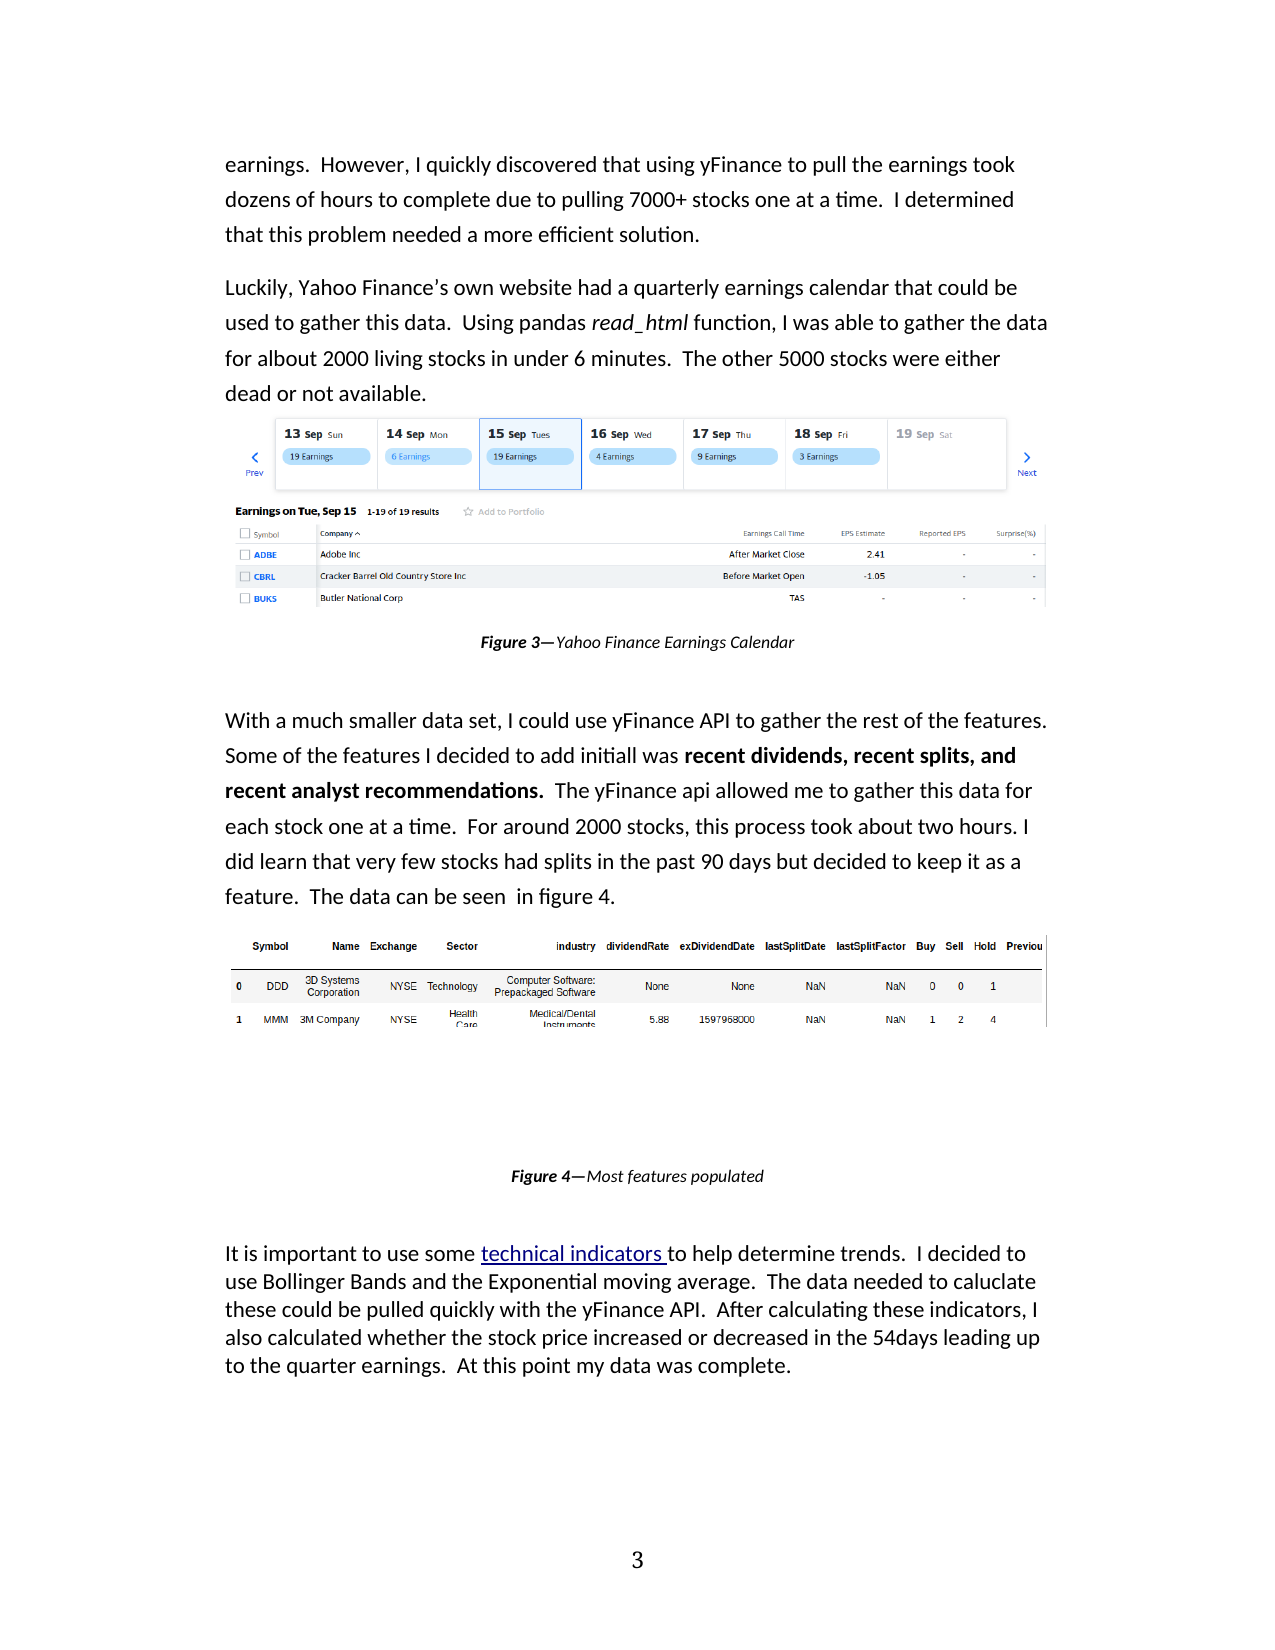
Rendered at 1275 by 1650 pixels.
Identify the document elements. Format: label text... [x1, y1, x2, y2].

text It is important to use some technical indicators to help determine trends. I decided to use Bollinger Bands and the Exponential moving average. The data needed to caluclate these could be pulled quickly with the yFinance API. After calculating these indicators, I also calculated whether the stock price increased or decreased in the 54days leading up to the quarter earnings. At this point my data was complete. [225, 1239, 1050, 1379]
text With a much smaller data set, I could use yFinance API to gather the rest of the features. Some of the features I decided to add initiall was recent dividends, recent splits, and recent analyst recommendations. The yFinance api allowed me to gather this data for each stock one at a time. For around 2000 stocks, this process took about two hours. I did learn that very few stocks had splits in the past 90 days but decided to keep it as a feature. The data can be seen in figure 4. [225, 706, 1050, 910]
text Luckily, Yahoo Finance’s own website had a quarterly earnings calendar that could be used to gather this data. Using pandas read_html function, I was able to gather the data for albout 2000 living stocks in under 6 minutes. The other 5000 stocks were either dead or not available. [225, 273, 1050, 407]
text Figure 4—Most features populated [225, 1165, 1050, 1186]
picture [225, 935, 1050, 1027]
text Figure 3—Yahoo Finance Earnings Calendar [225, 607, 1050, 653]
picture [225, 412, 1050, 607]
text earnings. However, I quickly discovered that using yFinance to pull the earnings took dozens of hours to complete due to pulling 7000+ stocks one at a time. I determined that this problem needed a more efficient solution. [225, 150, 1050, 248]
